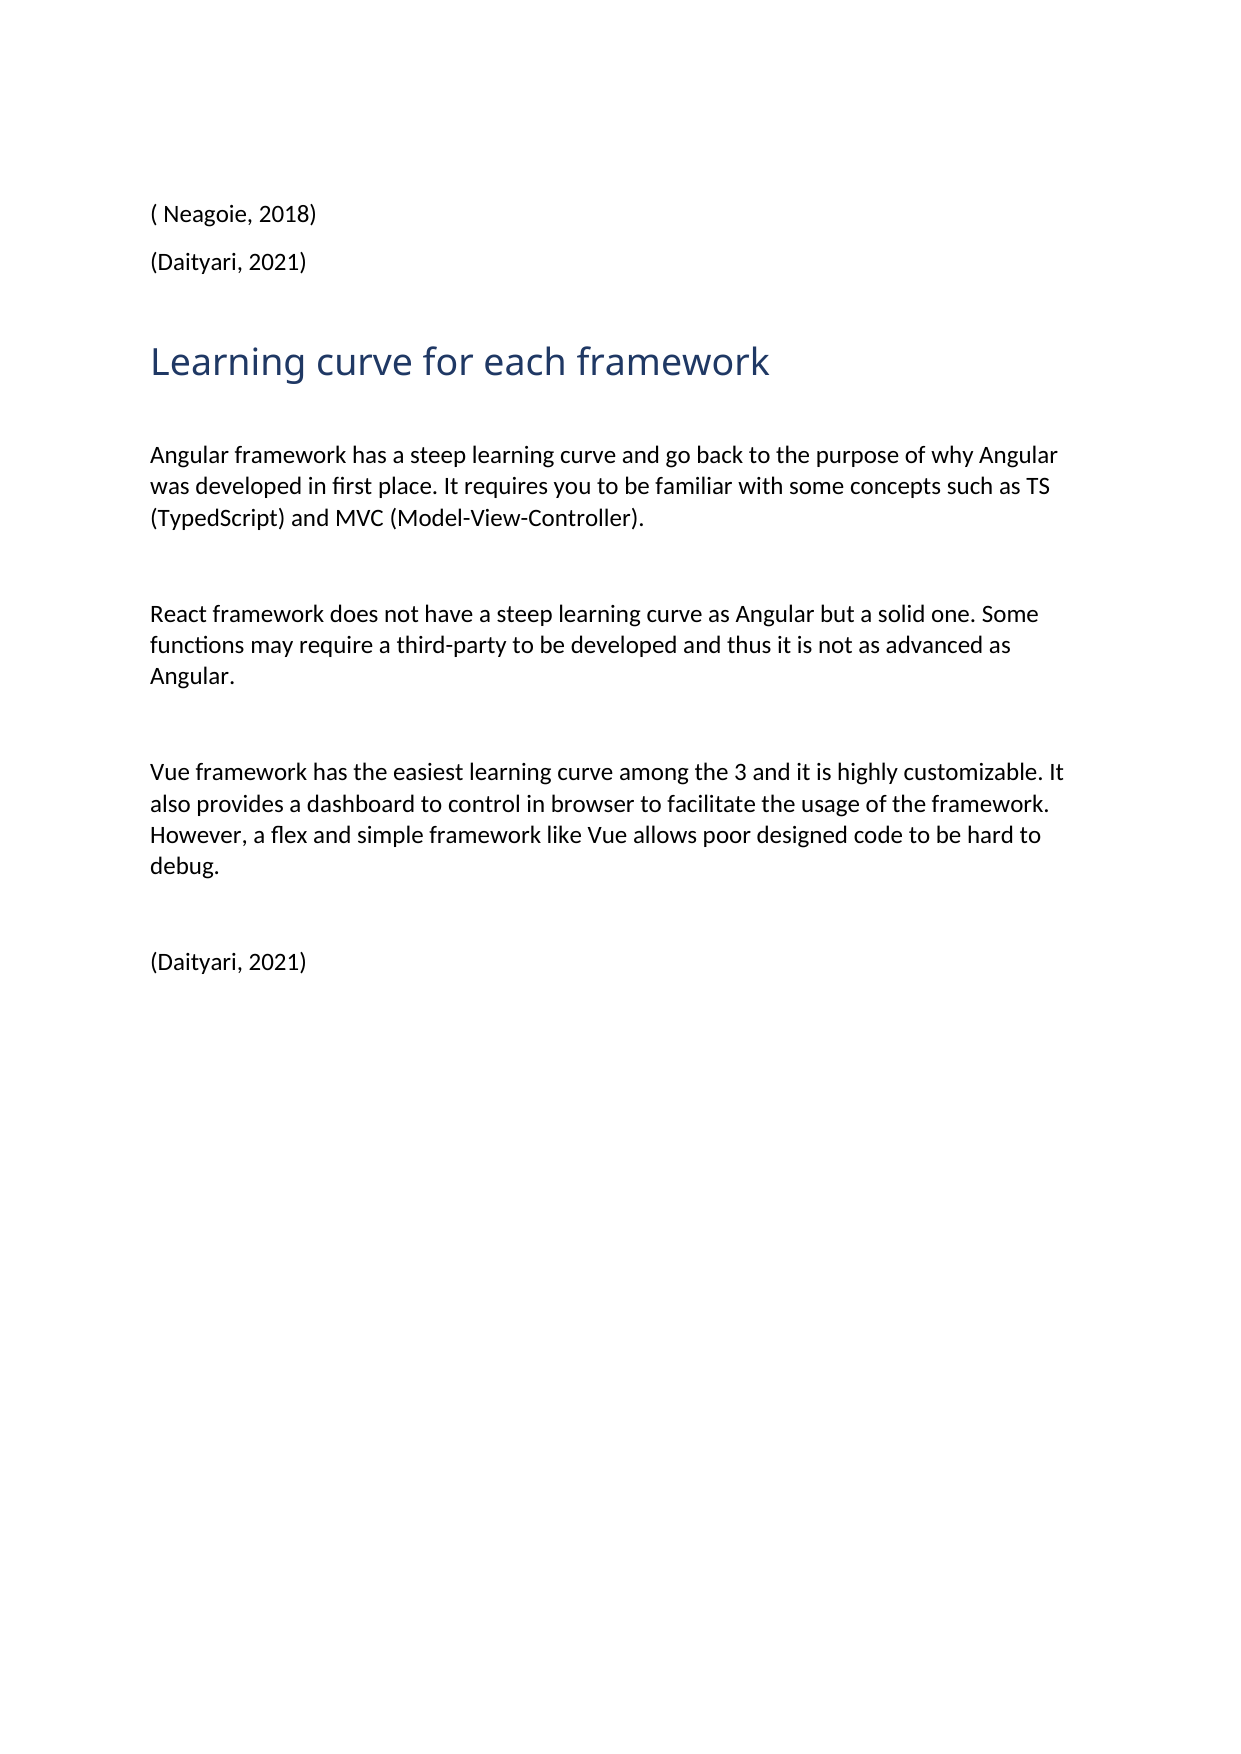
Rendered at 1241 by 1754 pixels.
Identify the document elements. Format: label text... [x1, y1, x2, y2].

text (Daityari, 2021) [150, 947, 1090, 977]
text Vue framework has the easiest learning curve among the 3 and it is highly customizable. It also provides a dashboard to control in browser to facilitate the usage of the framework. However, a flex and simple framework like Vue allows poor designed code to be hard to debug. [150, 756, 1090, 881]
text ( Neagoie, 2018) [150, 198, 1090, 228]
text React framework does not have a steep learning curve as Angular but a solid one. Some functions may require a third-party to be developed and thus it is not as advanced as Angular. [150, 598, 1090, 691]
text Angular framework has a steep learning curve and go back to the purpose of why Angular was developed in first place. It requires you to be familiar with some concepts such as TS (TypedScript) and MVC (Model-View-Controller). [150, 439, 1090, 532]
subtitle Learning curve for each framework [150, 336, 1090, 387]
text (Daityari, 2021) [150, 246, 1090, 277]
